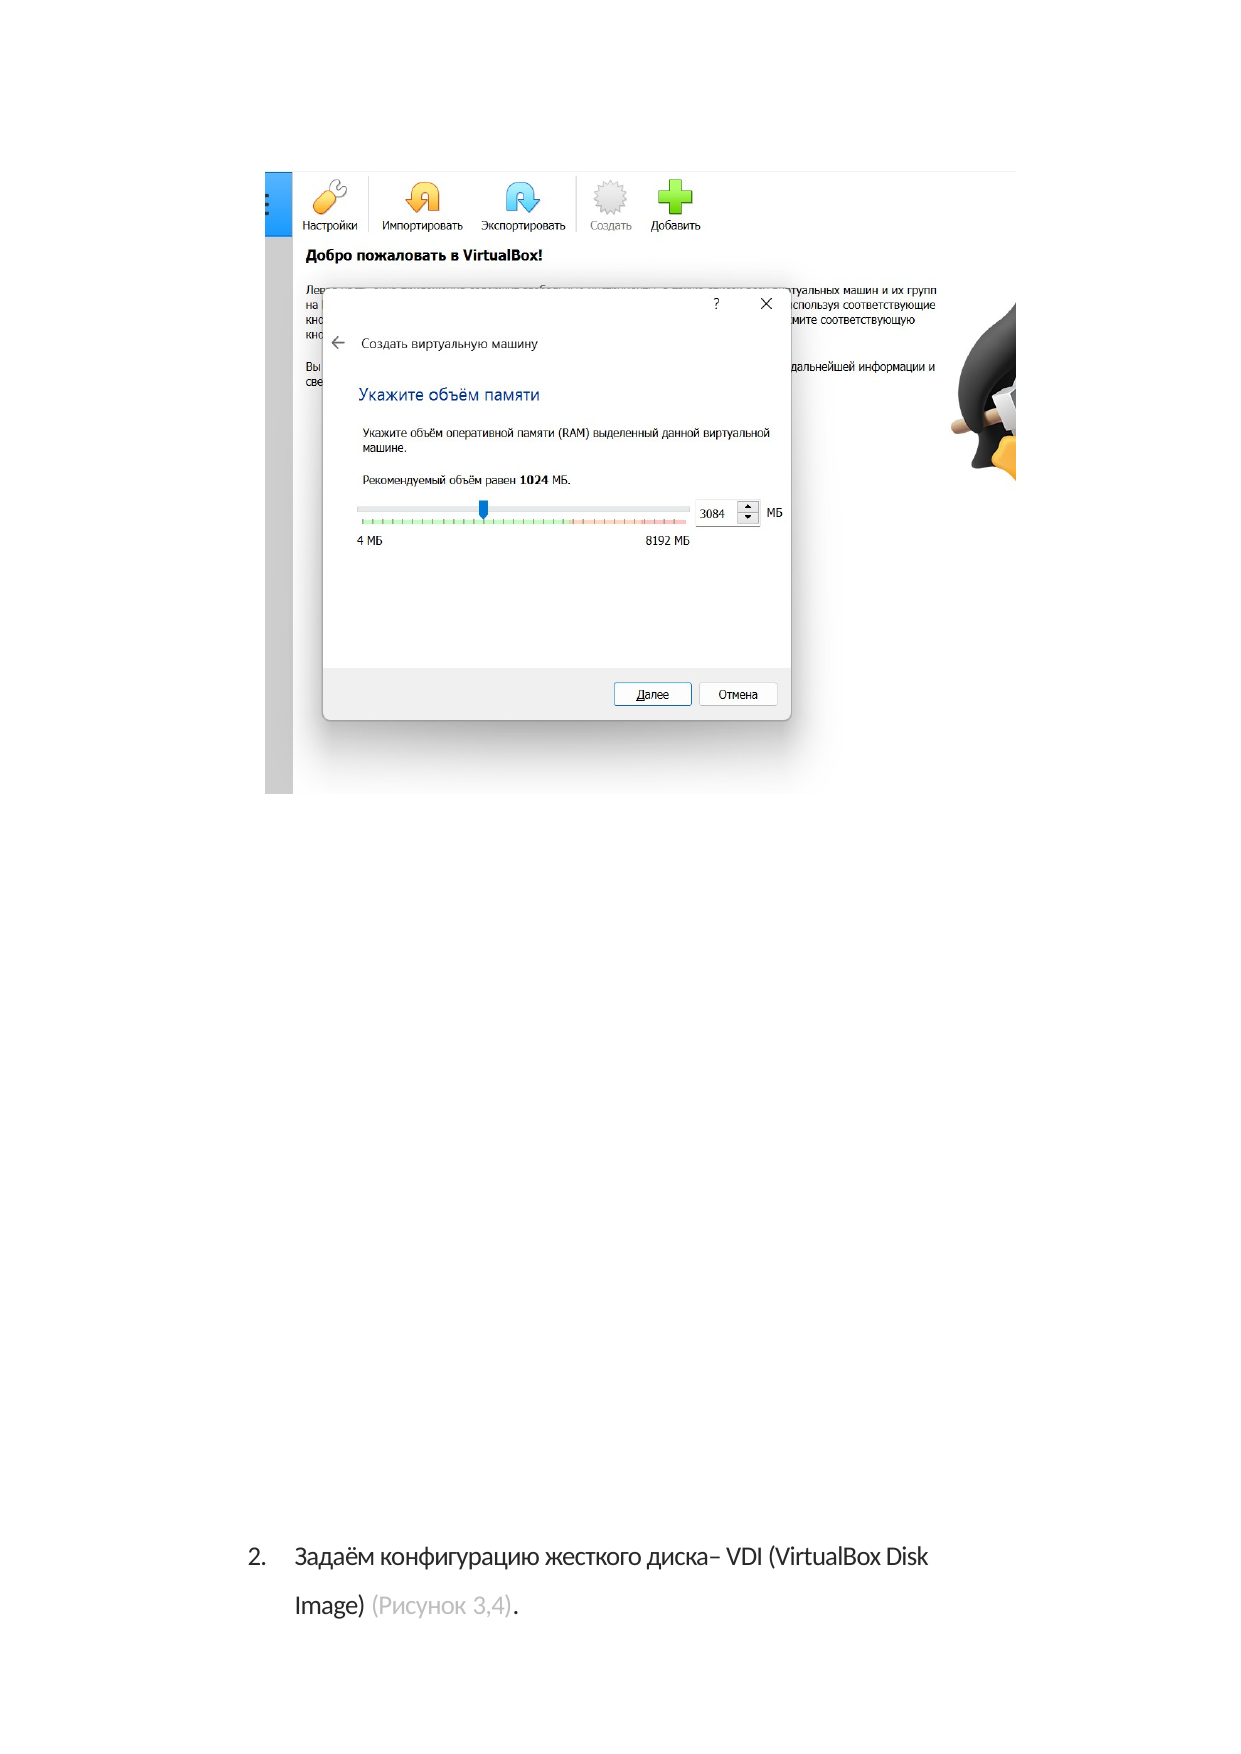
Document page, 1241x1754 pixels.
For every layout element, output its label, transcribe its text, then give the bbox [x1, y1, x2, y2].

picture [265, 171, 1016, 794]
list Задаём конфигурацию жесткого диска– VDI (VirtualBox Disk Image) (Рисунок 3,4). [247, 1539, 975, 1621]
